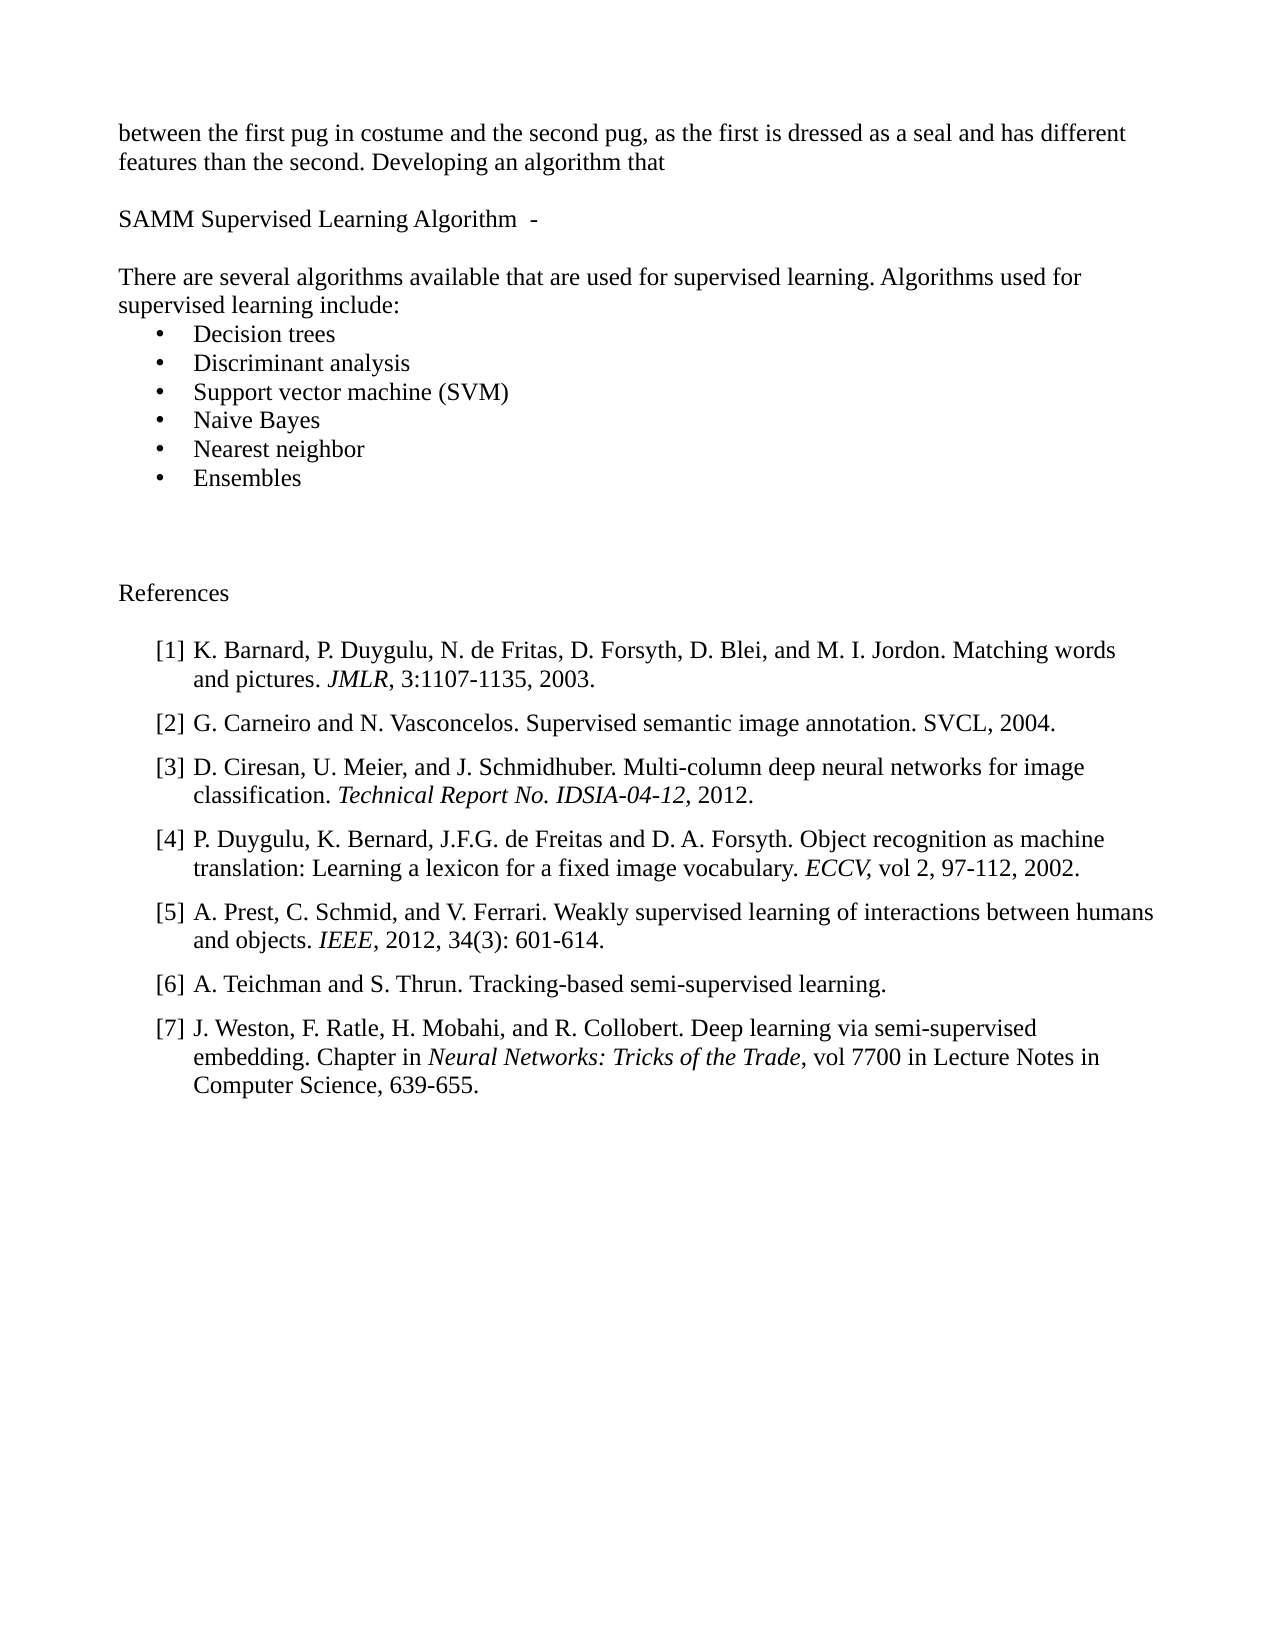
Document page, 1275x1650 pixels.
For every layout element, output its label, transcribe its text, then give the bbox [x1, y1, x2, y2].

list J. Weston, F. Ratle, H. Mobahi, and R. Collobert. Deep learning via semi-supervised embedding. Chapter in Neural Networks: Tricks of the Trade, vol 7700 in Lecture Notes in Computer Science, 639-655. [156, 1013, 1157, 1099]
list P. Duygulu, K. Bernard, J.F.G. de Freitas and D. A. Forsyth. Object recognition as machine translation: Learning a lexicon for a fixed image vocabulary. ECCV, vol 2, 97-112, 2002. [156, 824, 1157, 882]
text References [118, 578, 1157, 607]
list Support vector machine (SVM) [156, 377, 1157, 406]
list A. Prest, C. Schmid, and V. Ferrari. Weakly supervised learning of interactions between humans and objects. IEEE, 2012, 34(3): 601-614. [156, 897, 1157, 954]
list G. Carneiro and N. Vasconcelos. Supervised semantic image annotation. SVCL, 2004. [156, 708, 1157, 737]
list Naive Bayes [156, 406, 1157, 434]
text between the first pug in costume and the second pug, as the first is dressed as a seal and has different features than the second. Developing an algorithm that [118, 118, 1157, 176]
text There are several algorithms available that are used for supervised learning. Algorithms used for supervised learning include: [118, 262, 1157, 319]
list Decision trees [156, 319, 1157, 348]
list D. Ciresan, U. Meier, and J. Schmidhuber. Multi-column deep neural networks for image classification. Technical Report No. IDSIA-04-12, 2012. [156, 752, 1157, 809]
list Ensembles [156, 463, 1157, 492]
list Discriminant analysis [156, 348, 1157, 377]
list K. Barnard, P. Duygulu, N. de Fritas, D. Forsyth, D. Blei, and M. I. Jordon. Matching words and pictures. JMLR, 3:1107-1135, 2003. [156, 636, 1157, 693]
list A. Teichman and S. Thrun. Tracking-based semi-supervised learning. [156, 969, 1157, 998]
text SAMM Supervised Learning Algorithm - [118, 204, 1157, 233]
list Nearest neighbor [156, 434, 1157, 463]
